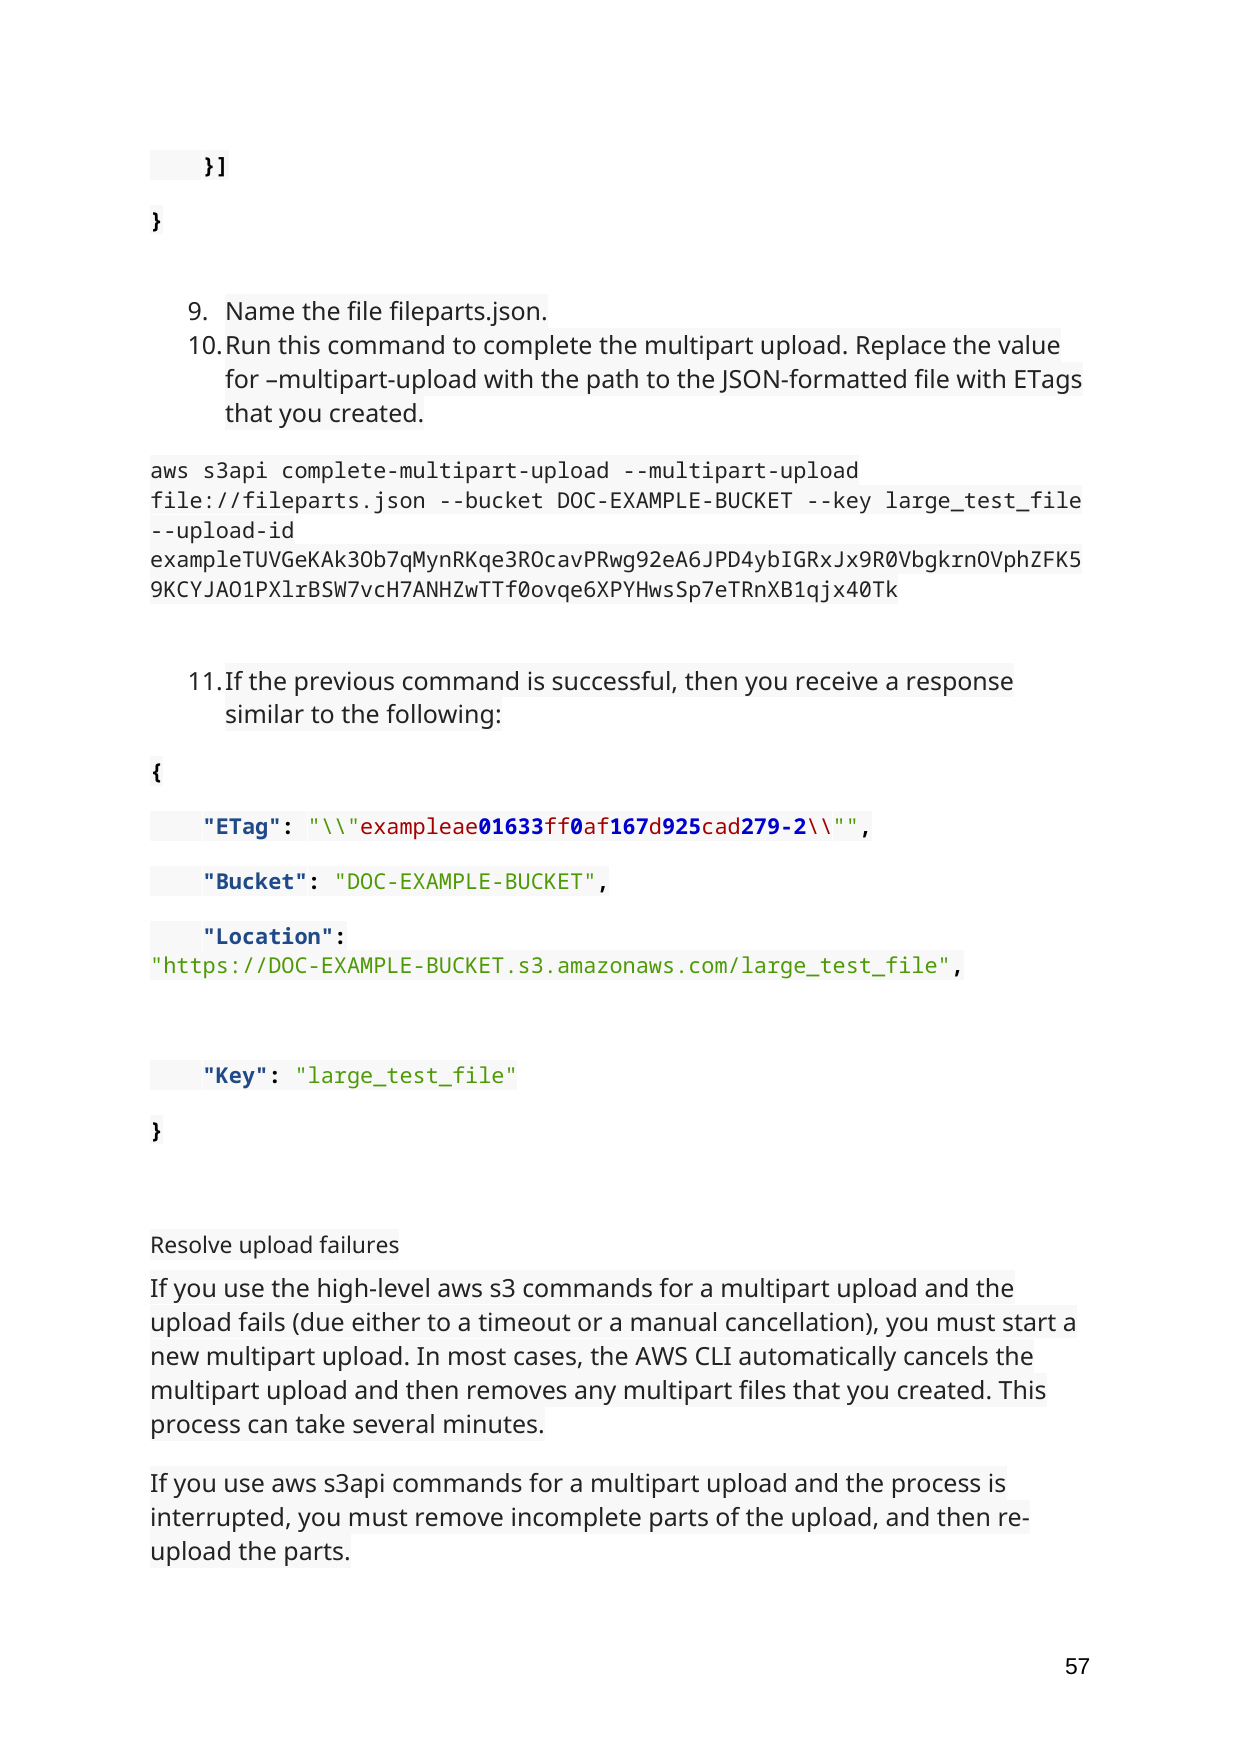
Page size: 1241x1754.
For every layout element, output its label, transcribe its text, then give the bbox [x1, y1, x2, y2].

list If the previous command is successful, then you receive a response similar to the following: [187, 663, 1090, 731]
list Run this command to complete the multipart upload. Replace the value for –multipart-upload with the path to the JSON-formatted file with ETags that you created. [187, 328, 1090, 430]
text aws s3api complete-multipart-upload --multipart-upload file://fileparts.json --bucket DOC-EXAMPLE-BUCKET --key large_test_file --upload-id exampleTUVGeKAk3Ob7qMynRKqe3ROcavPRwg92eA6JPD4ybIGRxJx9R0VbgkrnOVphZFK59KCYJAO1PXlrBSW7vcH7ANHZwTTf0ovqe6XPYHwsSp7eTRnXB1qjx40Tk [150, 455, 1090, 604]
text { [150, 756, 1090, 786]
text } [150, 1115, 1090, 1144]
subtitle Resolve upload failures [150, 1229, 1090, 1260]
text "Key": "large_test_file" [150, 1060, 1090, 1090]
list Name the file fileparts.json. [187, 294, 1090, 328]
text "Bucket": "DOC-EXAMPLE-BUCKET", [150, 866, 1090, 896]
text } [150, 205, 1090, 234]
text }] [150, 150, 1090, 180]
text If you use aws s3api commands for a multipart upload and the process is interrupted, you must remove incomplete parts of the upload, and then re-upload the parts. [150, 1466, 1090, 1568]
text "ETag": "\\"exampleae01633ff0af167d925cad279-2\\"", [150, 811, 1090, 841]
text If you use the high-level aws s3 commands for a multipart upload and the upload fails (due either to a timeout or a manual cancellation), you must start a new multipart upload. In most cases, the AWS CLI automatically cancels the multipart upload and then removes any multipart files that you created. This process can take several minutes. [150, 1270, 1090, 1441]
text "Location": "https://DOC-EXAMPLE-BUCKET.s3.amazonaws.com/large_test_file", [150, 921, 1090, 980]
